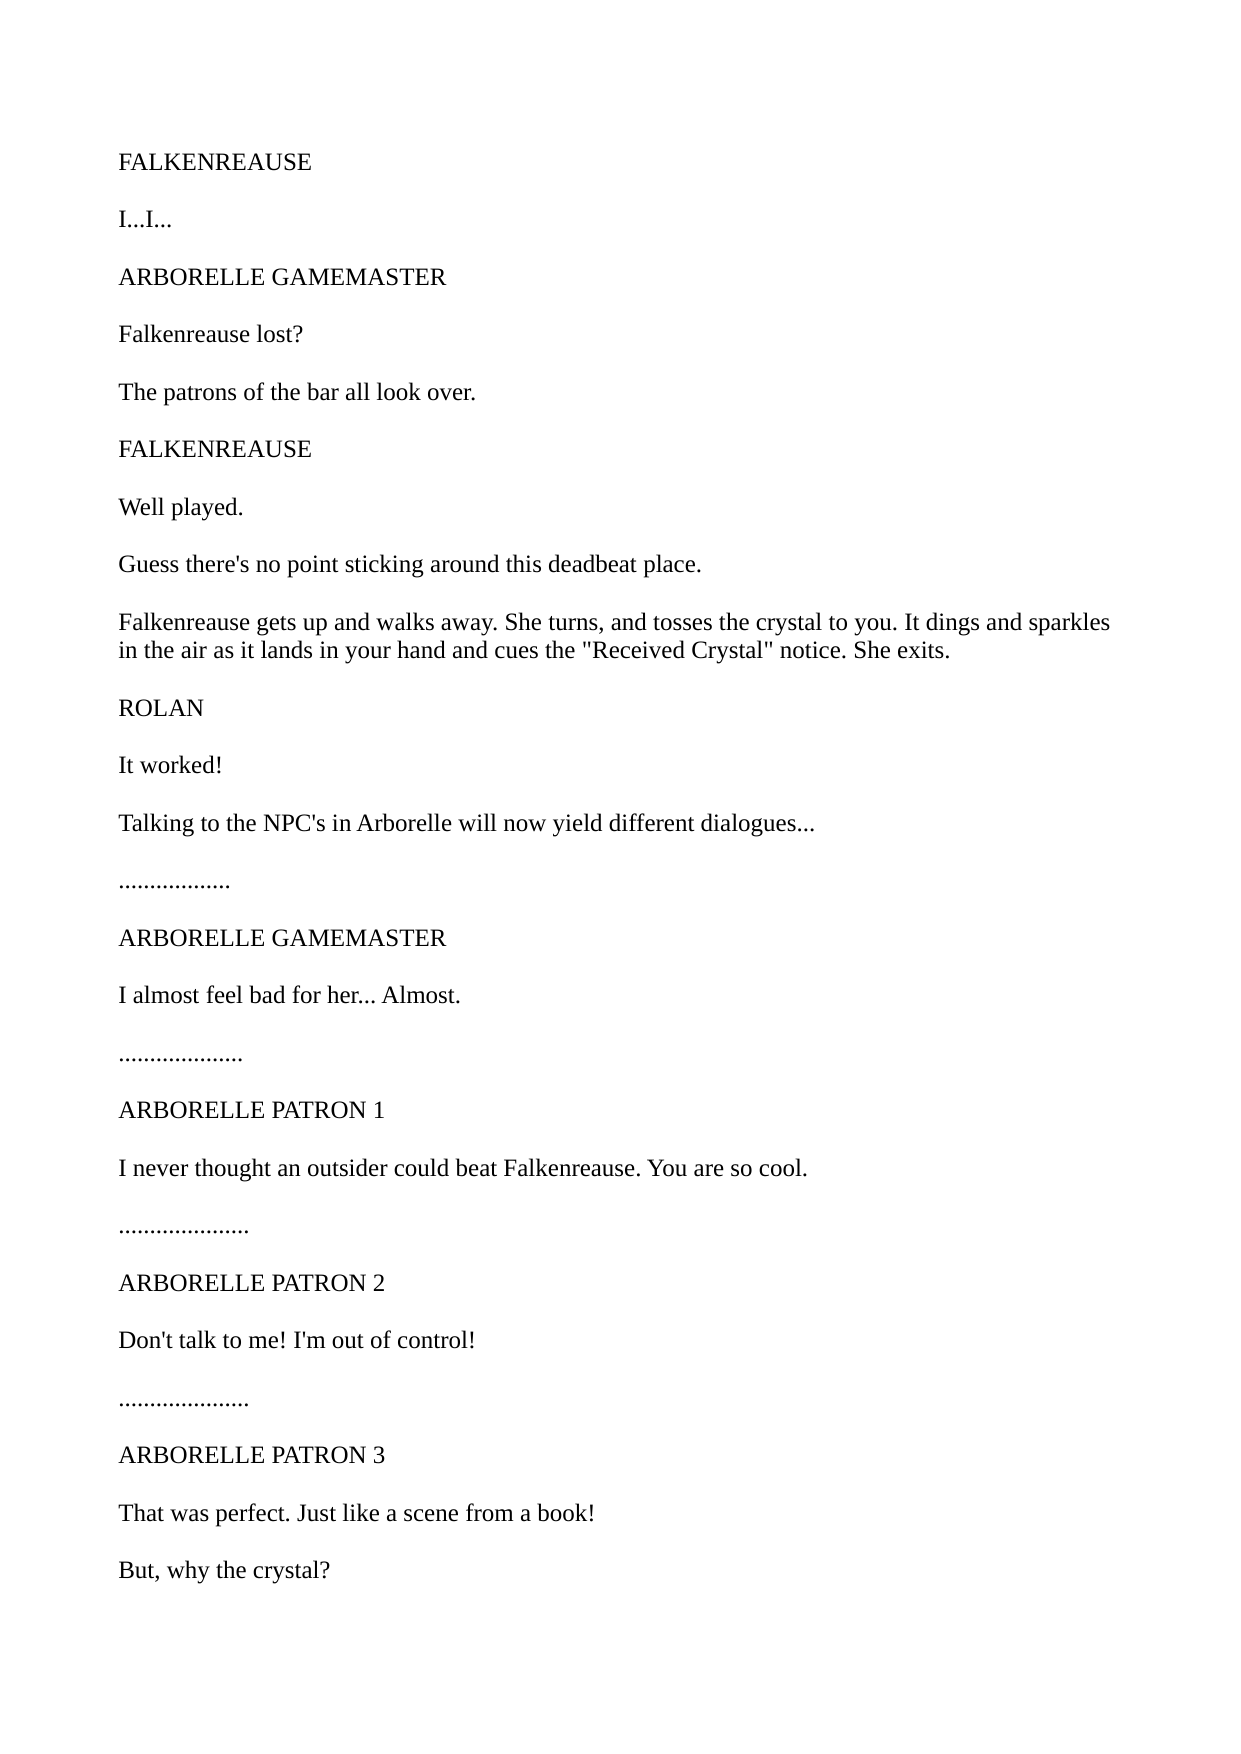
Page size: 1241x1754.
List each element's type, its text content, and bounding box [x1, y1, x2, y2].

text The patrons of the bar all look over. [118, 377, 1122, 406]
text Falkenreause lost? [118, 319, 1122, 348]
text .................... [118, 1038, 1122, 1067]
text Well played. [118, 492, 1122, 521]
text ARBORELLE PATRON 2 [118, 1268, 1122, 1297]
text FALKENREAUSE [118, 434, 1122, 463]
text ARBORELLE GAMEMASTER [118, 923, 1122, 952]
text .................. [118, 866, 1122, 894]
text Don't talk to me! I'm out of control! [118, 1326, 1122, 1354]
text ARBORELLE GAMEMASTER [118, 262, 1122, 291]
text Talking to the NPC's in Arborelle will now yield different dialogues... [118, 808, 1122, 837]
text Guess there's no point sticking around this deadbeat place. [118, 549, 1122, 578]
text ARBORELLE PATRON 3 [118, 1441, 1122, 1469]
text I...I... [118, 204, 1122, 233]
text It worked! [118, 751, 1122, 779]
text I never thought an outsider could beat Falkenreause. You are so cool. [118, 1153, 1122, 1182]
text I almost feel bad for her... Almost. [118, 981, 1122, 1009]
text Falkenreause gets up and walks away. She turns, and tosses the crystal to you. It dings and sparkles in the air as it lands in your hand and cues the "Received Crystal" notice. She exits. [118, 607, 1122, 664]
text But, why the crystal? [118, 1556, 1122, 1584]
text ARBORELLE PATRON 1 [118, 1096, 1122, 1124]
text ..................... [118, 1383, 1122, 1412]
text ROLAN [118, 693, 1122, 722]
text FALKENREAUSE [118, 147, 1122, 176]
text ..................... [118, 1211, 1122, 1239]
text That was perfect. Just like a scene from a book! [118, 1498, 1122, 1527]
